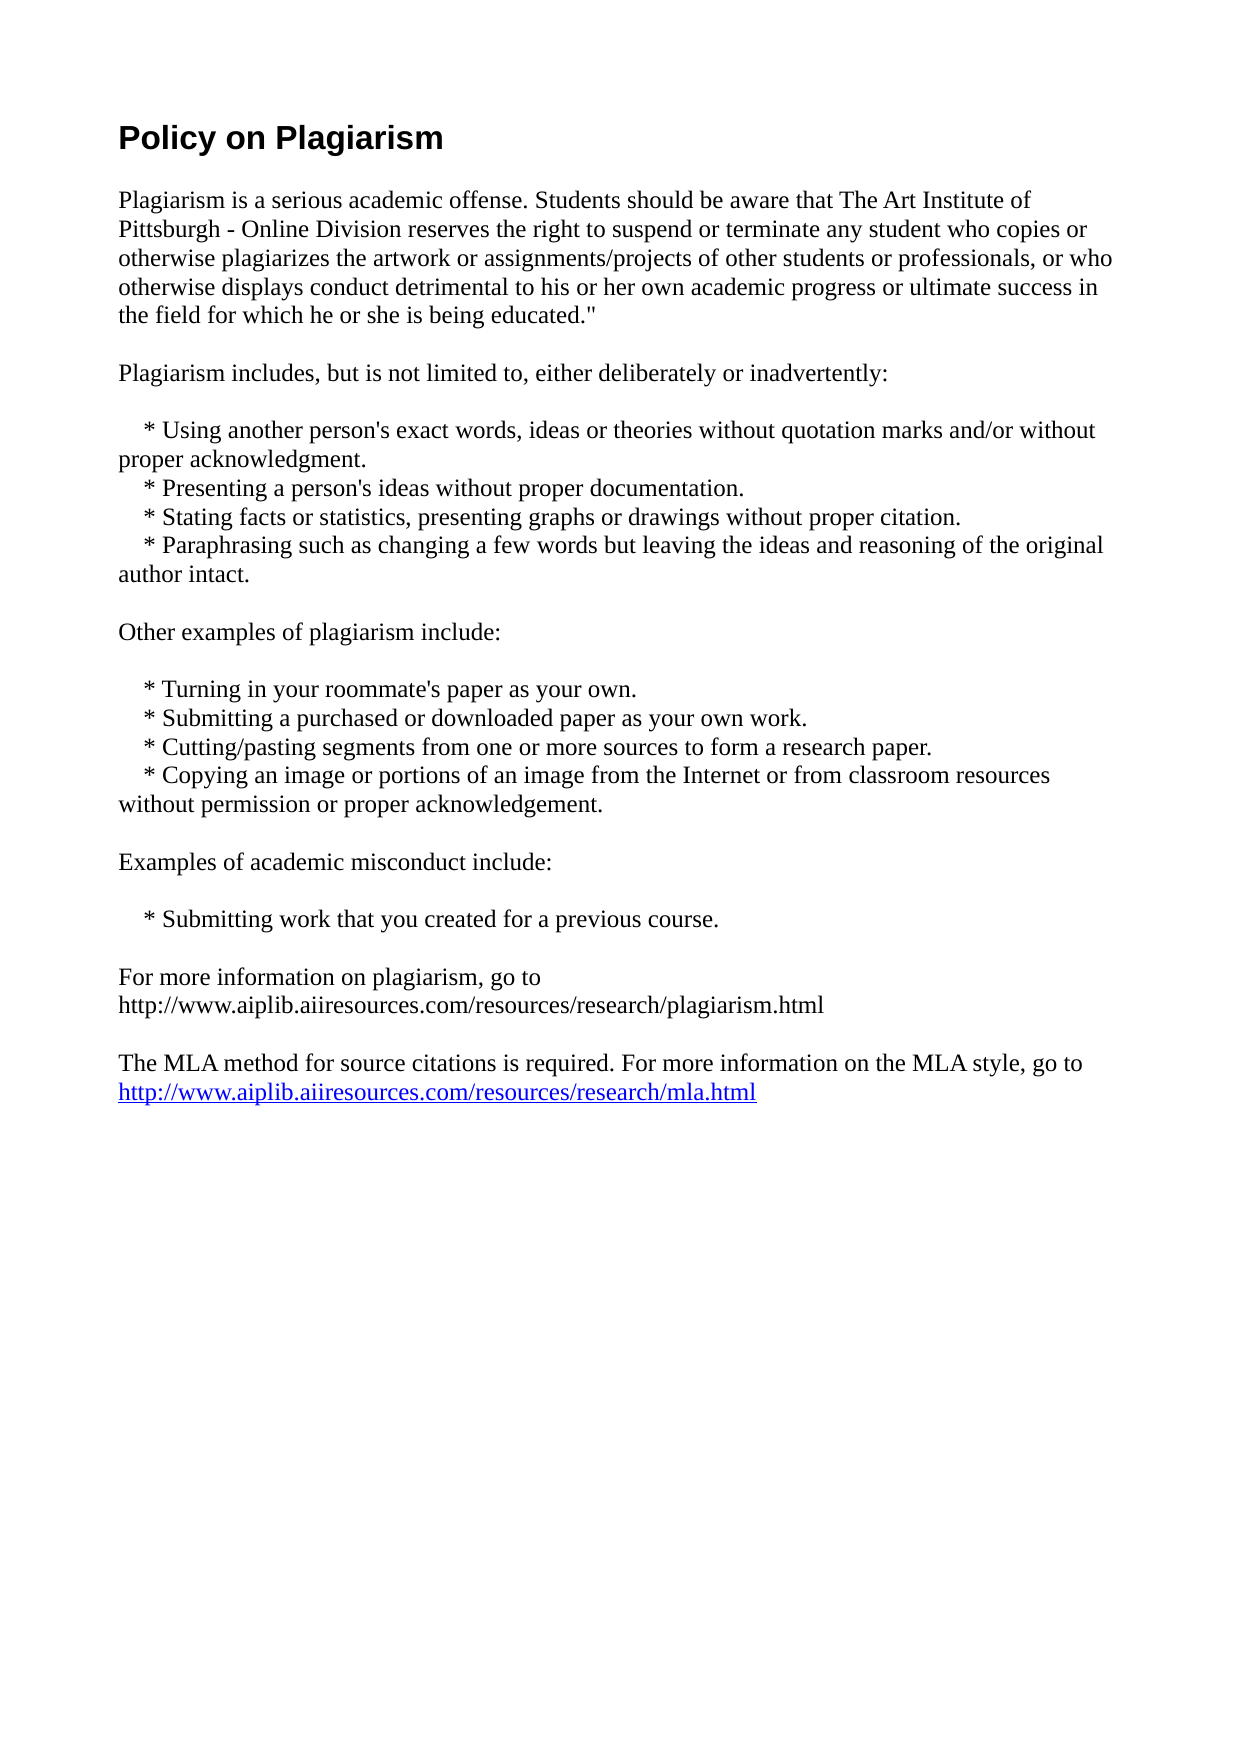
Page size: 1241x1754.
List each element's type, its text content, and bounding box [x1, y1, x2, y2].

text Policy on Plagiarism Plagiarism is a serious academic offense. Students should be aware that The Art Institute of Pittsburgh - Online Division reserves the right to suspend or terminate any student who copies or otherwise plagiarizes the artwork or assignments/projects of other students or professionals, or who otherwise displays conduct detrimental to his or her own academic progress or ultimate success in the field for which he or she is being educated." Plagiarism includes, but is not limited to, either deliberately or inadvertently: * Using another person's exact words, ideas or theories without quotation marks and/or without proper acknowledgment. * Presenting a person's ideas without proper documentation. * Stating facts or statistics, presenting graphs or drawings without proper citation. * Paraphrasing such as changing a few words but leaving the ideas and reasoning of the original author intact. Other examples of plagiarism include: * Turning in your roommate's paper as your own. * Submitting a purchased or downloaded paper as your own work. * Cutting/pasting segments from one or more sources to form a research paper. * Copying an image or portions of an image from the Internet or from classroom resources without permission or proper acknowledgement. Examples of academic misconduct include: * Submitting work that you created for a previous course. For more information on plagiarism, go to http://www.aiplib.aiiresources.com/resources/research/plagiarism.html The MLA method for source citations is required. For more information on the MLA style, go to http://www.aiplib.aiiresources.com/resources/research/mla.html [118, 118, 1122, 1105]
